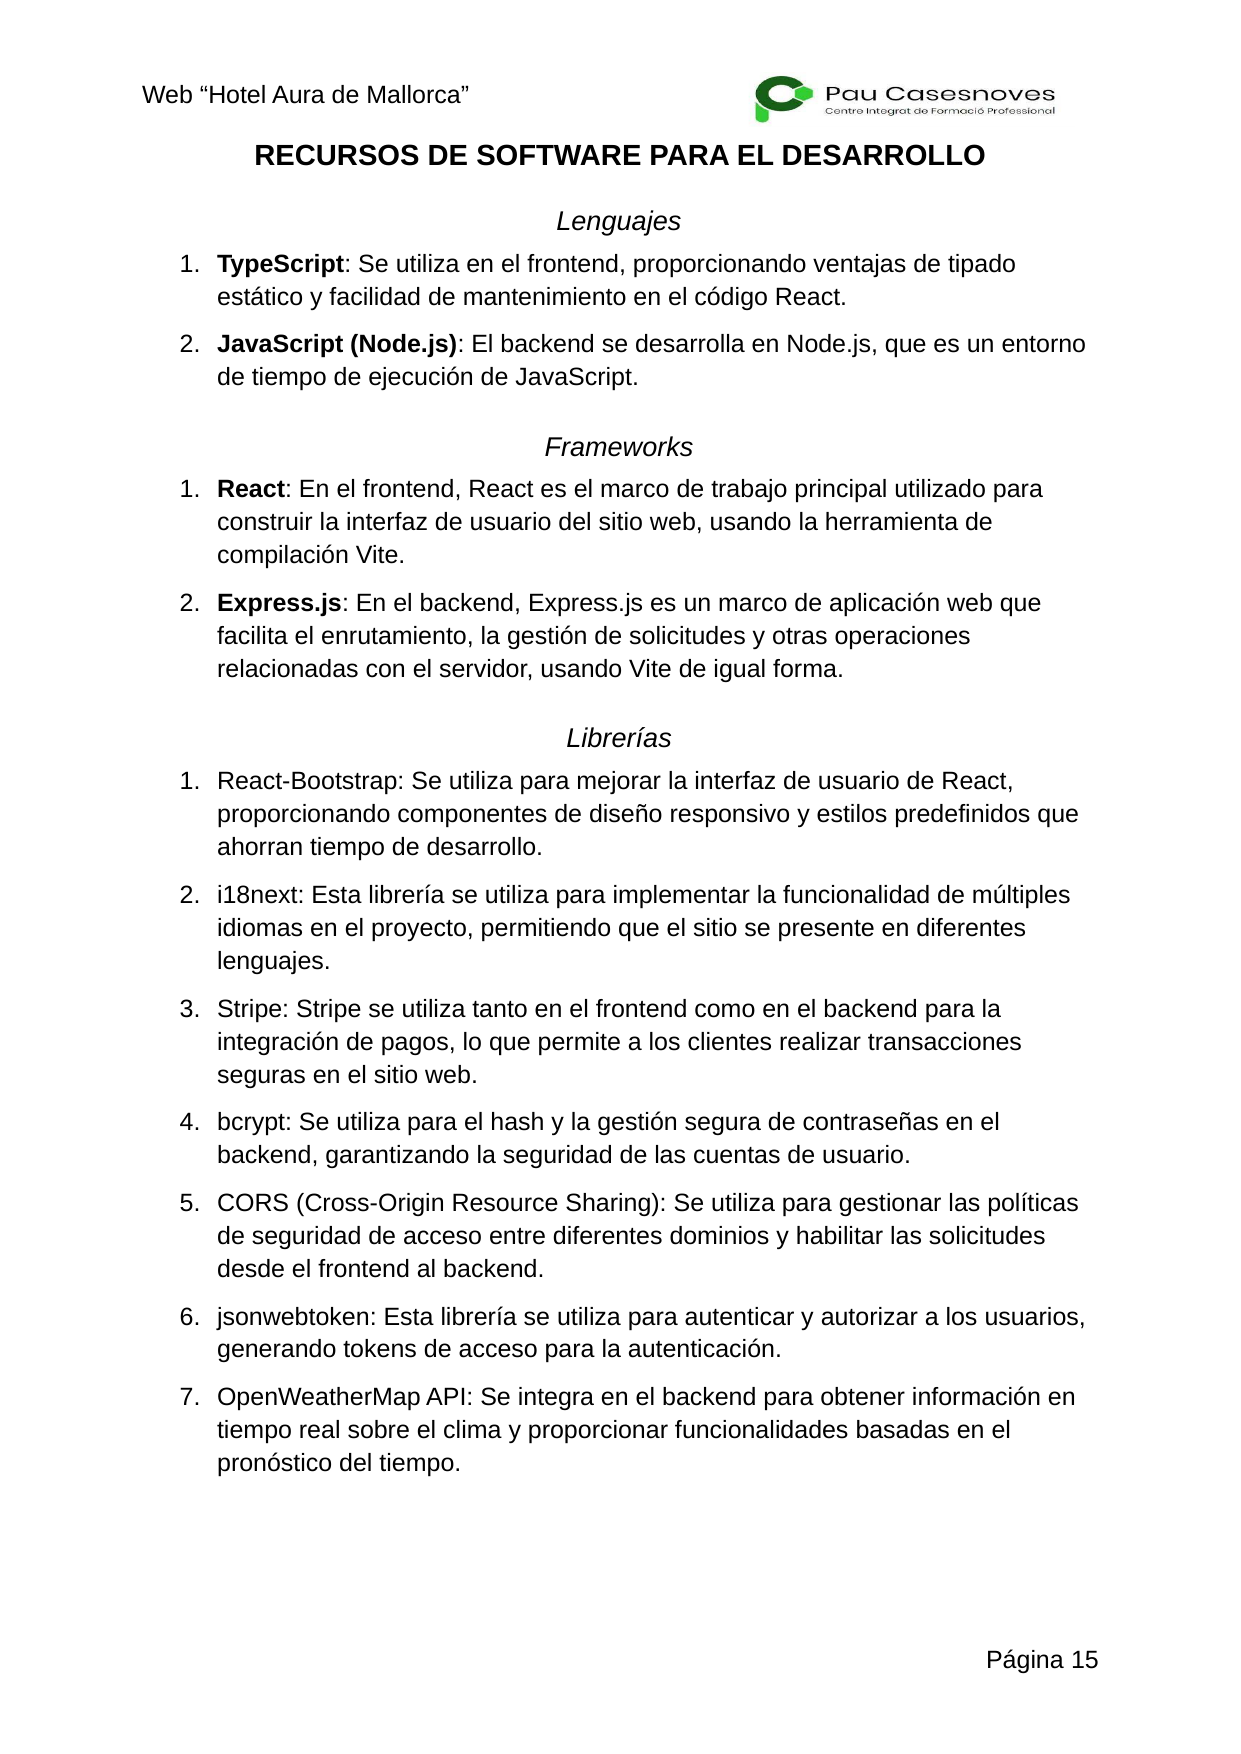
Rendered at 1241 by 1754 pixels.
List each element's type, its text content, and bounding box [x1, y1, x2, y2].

list i18next: Esta librería se utiliza para implementar la funcionalidad de múltiples idiomas en el proyecto, permitiendo que el sitio se presente en diferentes lenguajes. [179, 880, 1098, 975]
list React-Bootstrap: Se utiliza para mejorar la interfaz de usuario de React, proporcionando componentes de diseño responsivo y estilos predefinidos que ahorran tiempo de desarrollo. [179, 766, 1098, 861]
list jsonwebtoken: Esta librería se utiliza para autenticar y autorizar a los usuarios, generando tokens de acceso para la autenticación. [179, 1301, 1098, 1363]
list CORS (Cross-Origin Resource Sharing): Se utiliza para gestionar las políticas de seguridad de acceso entre diferentes dominios y habilitar las solicitudes desde el frontend al backend. [179, 1188, 1098, 1283]
list TypeScript: Se utiliza en el frontend, proporcionando ventajas de tipado estático y facilidad de mantenimiento en el código React. [179, 248, 1098, 310]
list bcrypt: Se utiliza para el hash y la gestión segura de contraseñas en el backend, garantizando la seguridad de las cuentas de usuario. [179, 1107, 1098, 1169]
list OpenWeatherMap API: Se integra en el backend para obtener información en tiempo real sobre el clima y proporcionar funcionalidades basadas en el pronóstico del tiempo. [179, 1382, 1098, 1477]
list Stripe: Stripe se utiliza tanto en el frontend como en el backend para la integración de pagos, lo que permite a los clientes realizar transacciones seguras en el sitio web. [179, 993, 1098, 1088]
subtitle Lenguajes [142, 205, 1098, 236]
subtitle Librerías [142, 722, 1098, 754]
list JavaScript (Node.js): El backend se desarrolla en Node.js, que es un entorno de tiempo de ejecución de JavaScript. [179, 329, 1098, 391]
list React: En el frontend, React es el marco de trabajo principal utilizado para construir la interfaz de usuario del sitio web, usando la herramienta de compilación Vite. [179, 474, 1098, 569]
picture [748, 72, 1075, 127]
text RECURSOS DE SOFTWARE PARA EL DESARROLLO [142, 138, 1098, 171]
subtitle Frameworks [142, 431, 1098, 462]
list Express.js: En el backend, Express.js es un marco de aplicación web que facilita el enrutamiento, la gestión de solicitudes y otras operaciones relacionadas con el servidor, usando Vite de igual forma. [179, 588, 1098, 683]
